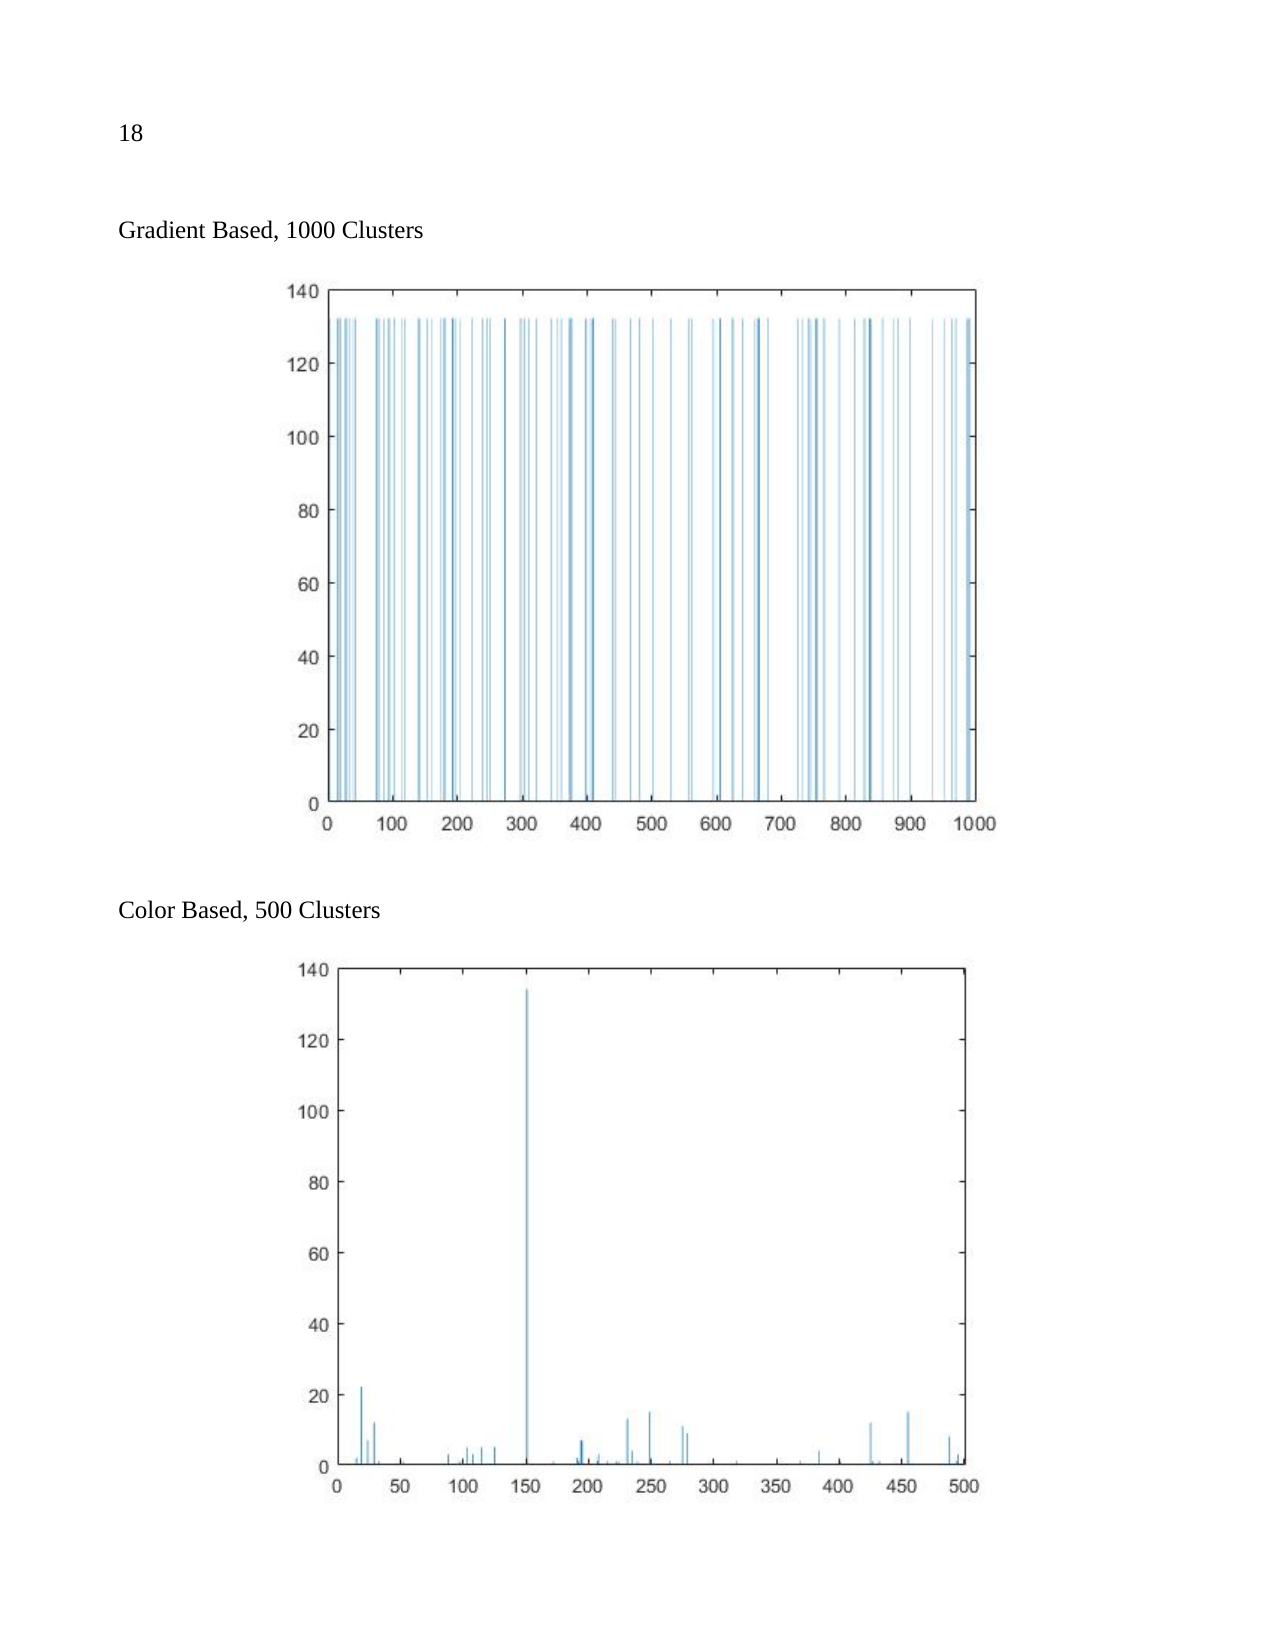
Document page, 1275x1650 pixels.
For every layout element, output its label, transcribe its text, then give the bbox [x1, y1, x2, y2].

text Gradient Based, 1000 Clusters [118, 215, 1157, 243]
text Color Based, 500 Clusters [118, 895, 1157, 924]
picture [219, 243, 1056, 871]
picture [232, 923, 1043, 1532]
